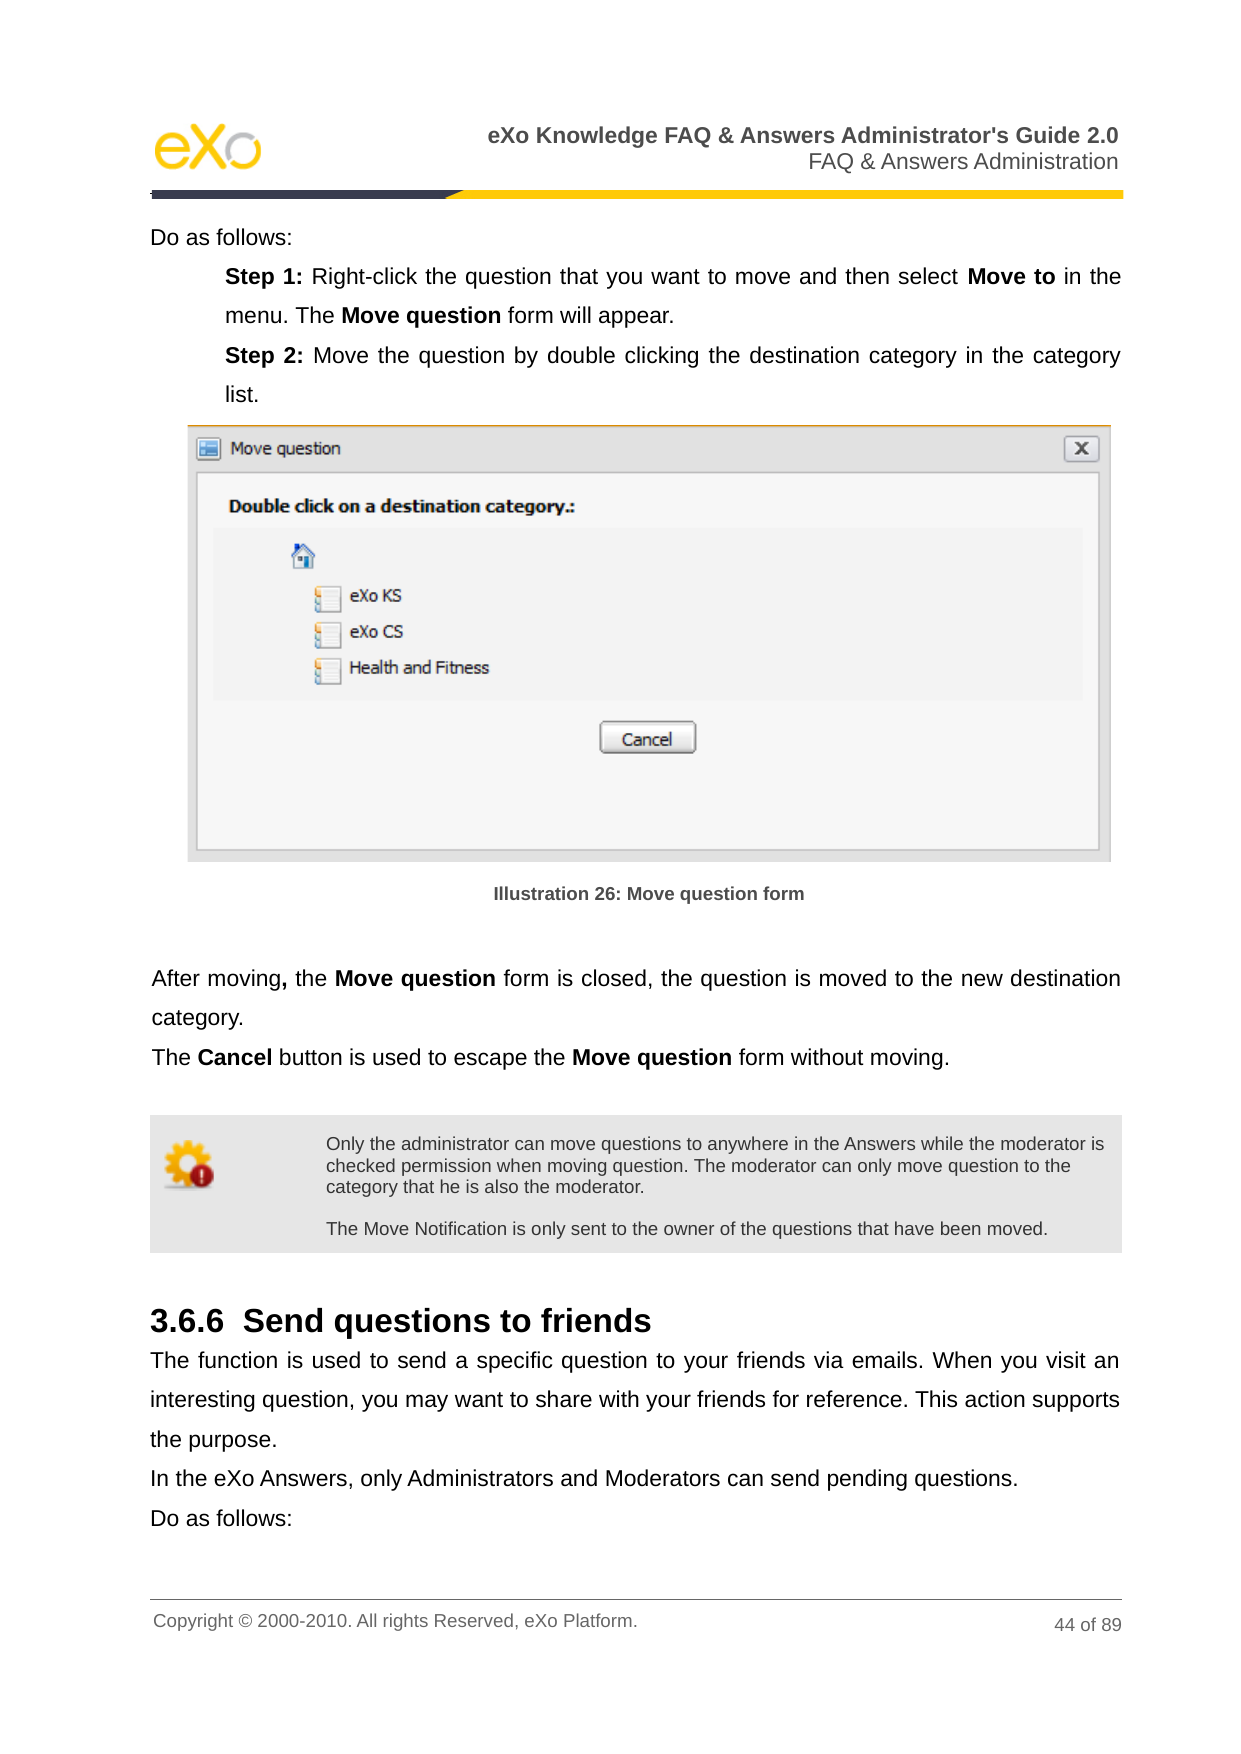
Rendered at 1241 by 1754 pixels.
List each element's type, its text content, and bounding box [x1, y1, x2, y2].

table_header [151, 1116, 245, 1252]
picture [163, 1140, 214, 1191]
picture [187, 425, 1111, 862]
list After moving, the Move question form is closed, the question is moved to the new destination category. [114, 964, 1122, 1030]
list Step 2: Move the question by double clicking the destination category in the category list. [187, 342, 1122, 408]
picture [155, 123, 262, 170]
text The function is used to send a specific question to your friends via emails. When you visit an interesting question, you may want to share with your friends for reference. This action supports the purpose. [150, 1347, 1122, 1452]
picture [151, 190, 1124, 199]
text Do as follows: [150, 1504, 1122, 1531]
list Illustration 26: Move question form [187, 862, 1111, 904]
subtitle Send questions to friends [150, 1301, 1122, 1339]
text Do as follows: [150, 223, 1122, 250]
text In the eXo Answers, only Administrators and Moderators can send pending questions. [150, 1465, 1122, 1491]
list Step 1: Right-click the question that you want to move and then select Move to in the menu. The Move question form will appear. [187, 263, 1122, 329]
list The Cancel button is used to escape the Move question form without moving. [114, 1043, 1122, 1070]
table_header Only the administrator can move questions to anywhere in the Answers while the moderator is checked permission when moving question. The moderator can only move question to the category that he is also the moderator. The Move Notification is only sent to the owner of the questions that have been moved. [246, 1116, 1121, 1252]
